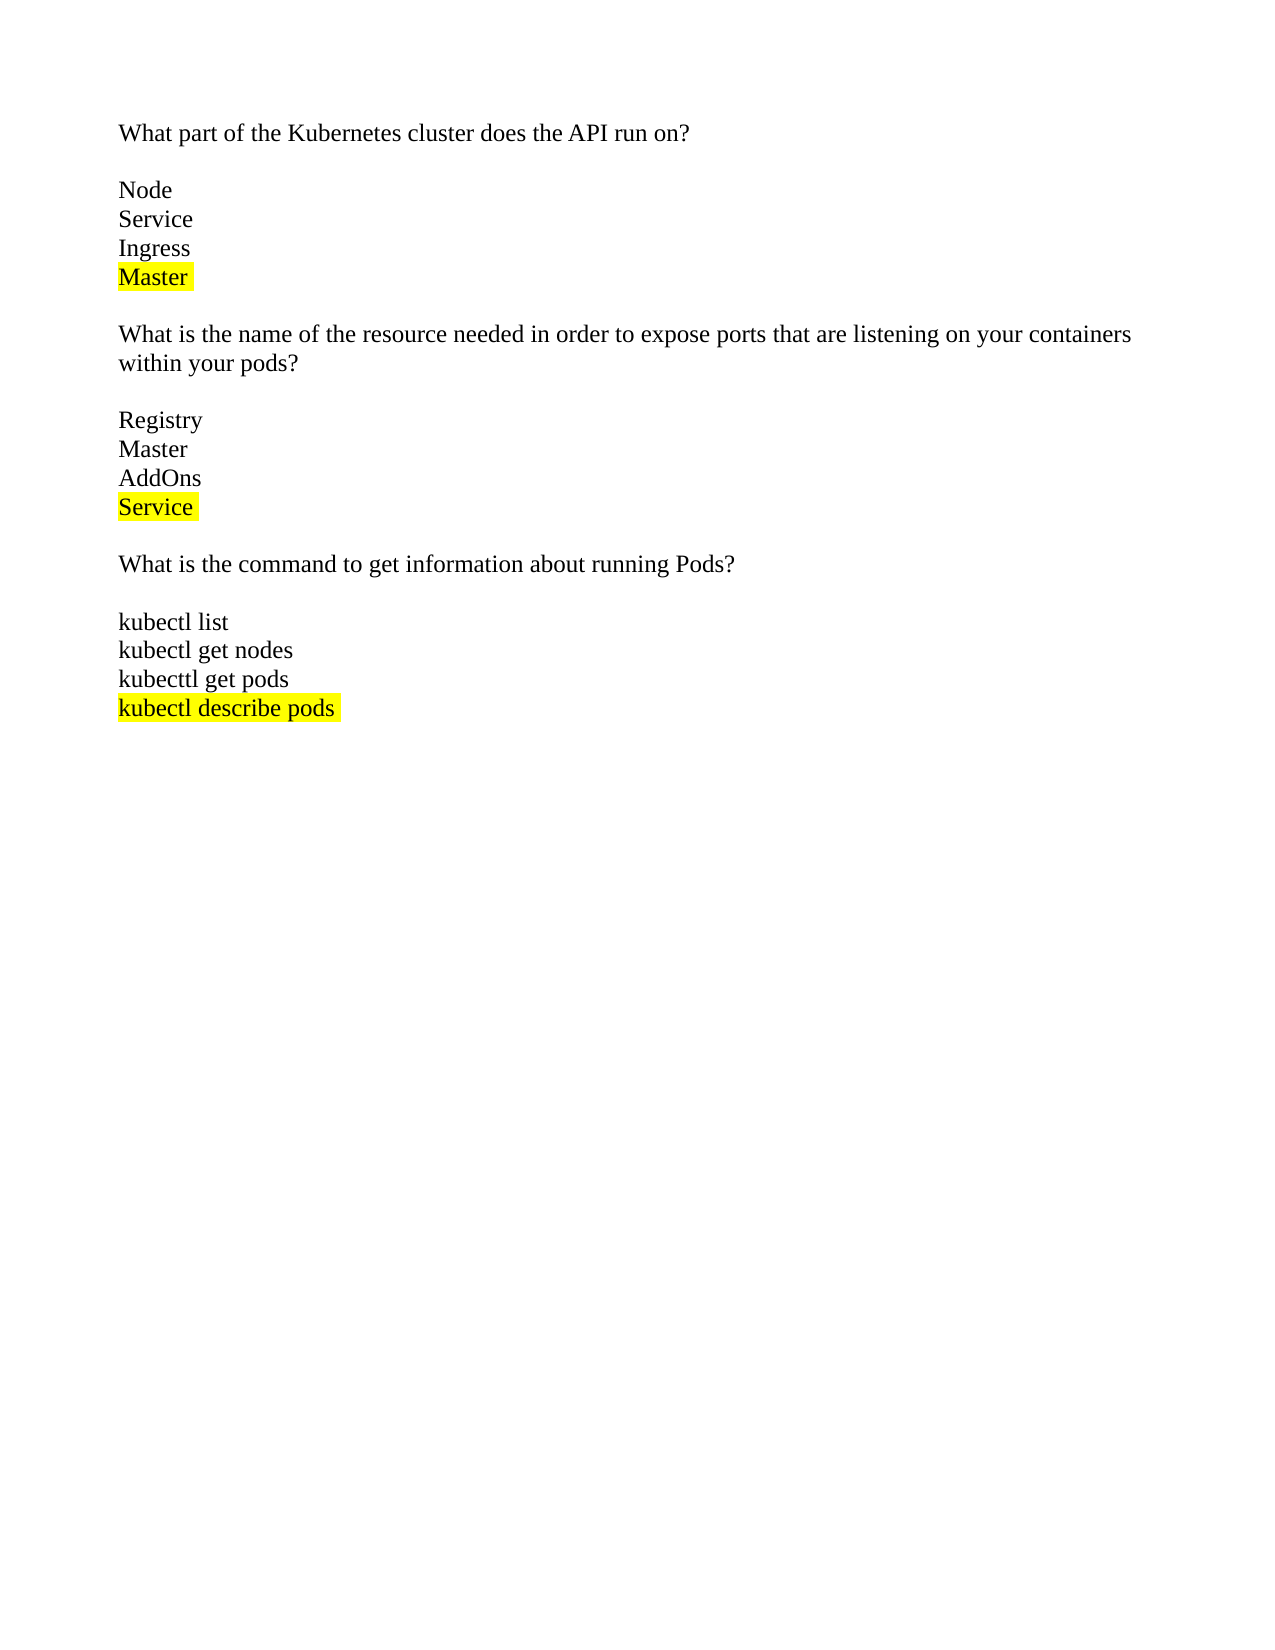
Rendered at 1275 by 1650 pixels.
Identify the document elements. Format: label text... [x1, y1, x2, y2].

text Service [118, 204, 1157, 233]
text Node [118, 176, 1157, 204]
text What part of the Kubernetes cluster does the API run on? [118, 118, 1157, 147]
text kubecttl get pods [118, 664, 1157, 693]
text kubectl get nodes [118, 636, 1157, 664]
text AddOns [118, 463, 1157, 492]
text kubectl list [118, 607, 1157, 636]
text kubectl describe pods [118, 693, 1157, 722]
text Service [118, 492, 1157, 521]
text Ingress [118, 233, 1157, 262]
text Master [118, 434, 1157, 463]
text What is the name of the resource needed in order to expose ports that are listening on your containers within your pods? [118, 319, 1157, 377]
text What is the command to get information about running Pods? [118, 549, 1157, 578]
text Master [118, 262, 1157, 291]
text Registry [118, 406, 1157, 434]
